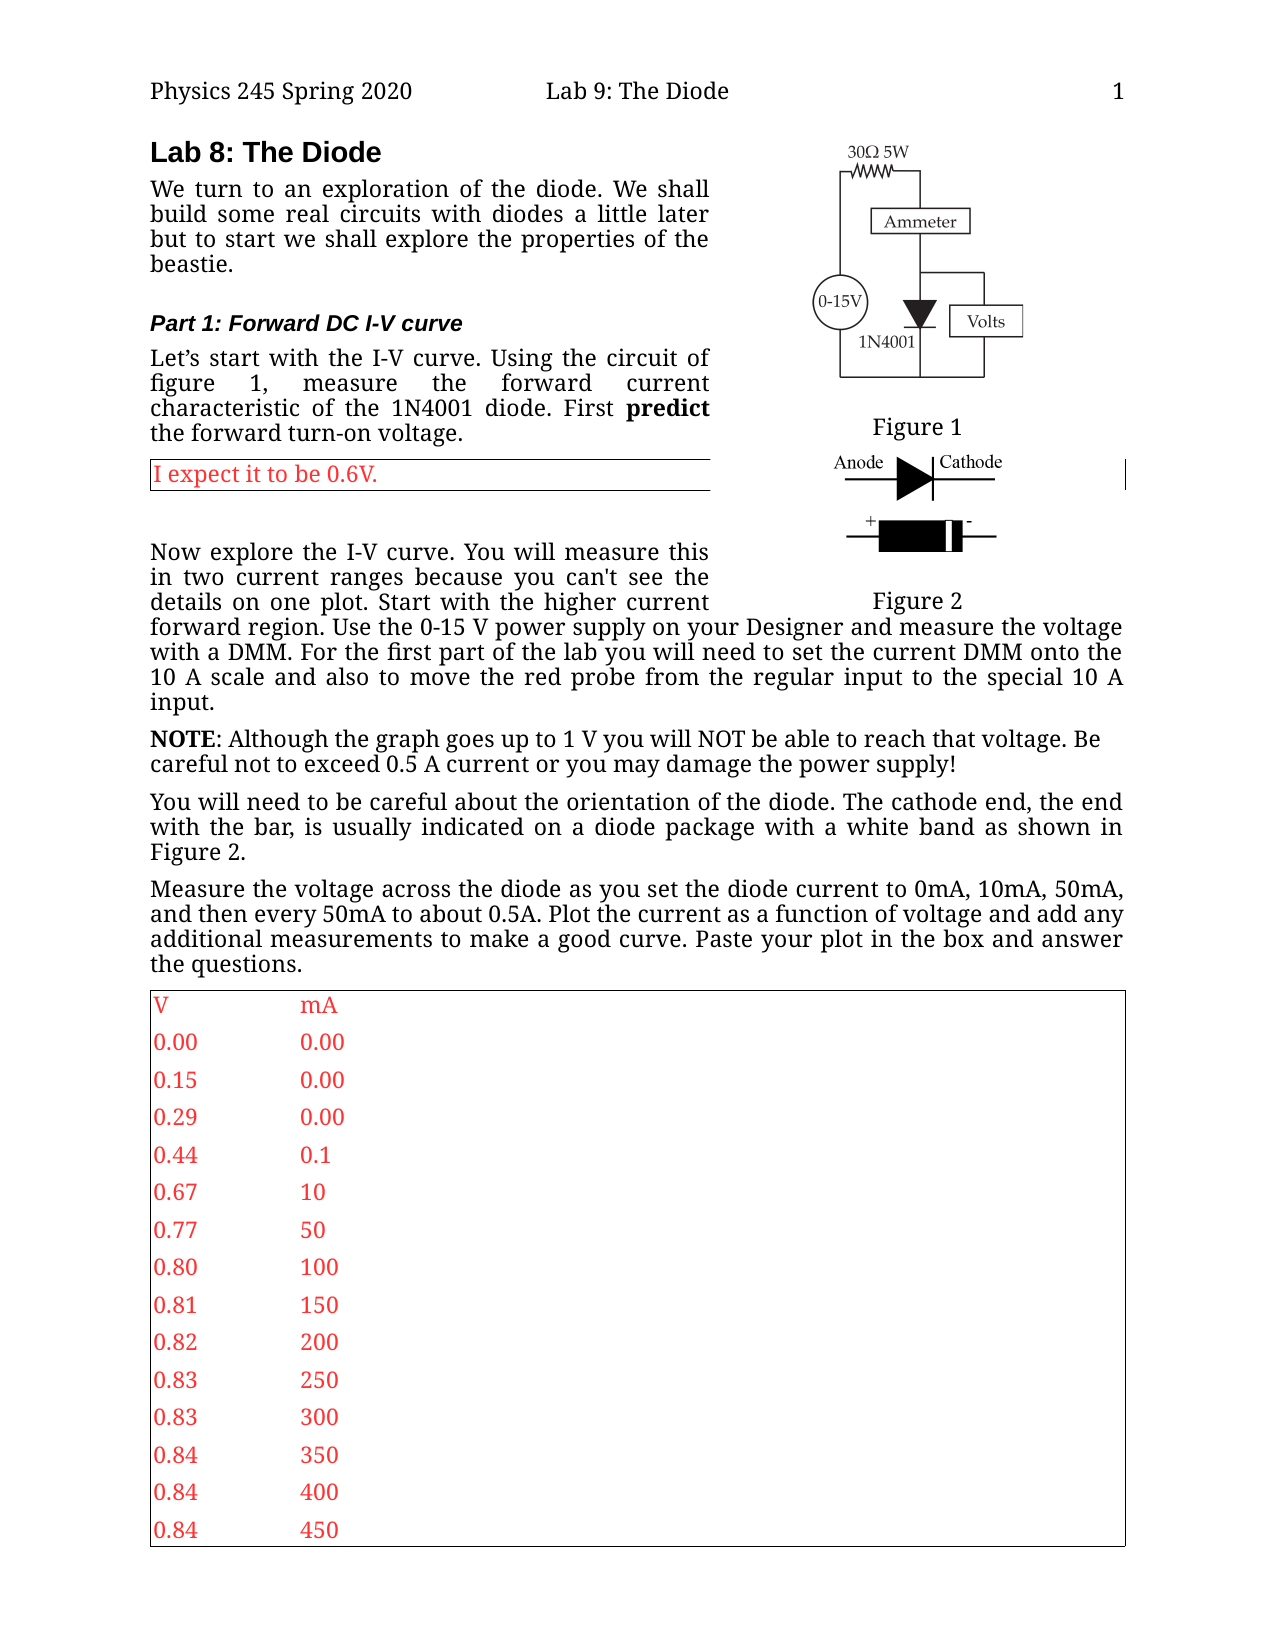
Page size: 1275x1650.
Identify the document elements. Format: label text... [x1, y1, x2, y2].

text 0.80 100 [151, 1253, 1125, 1281]
text Figure 2 [710, 589, 1125, 614]
text Figure 1 [710, 415, 1125, 440]
text Let’s start with the I-V curve. Using the circuit of figure 1, measure the forward current characteristic of the 1N4001 diode. First predict the forward turn-on voltage. [150, 346, 710, 446]
text 0.67 10 [151, 1178, 1125, 1206]
text I expect it to be 0.6V. [151, 460, 710, 490]
text 0.83 300 [151, 1403, 1125, 1431]
text We turn to an exploration of the diode. We shall build some real circuits with diodes a little later but to start we shall explore the properties of the beastie. [150, 178, 710, 278]
text 0.84 450 [151, 1515, 1125, 1546]
text 0.44 0.1 [151, 1140, 1125, 1168]
text Measure the voltage across the diode as you set the diode current to 0mA, 10mA, 50mA, and then every 50mA to about 0.5A. Plot the current as a function of voltage and add any additional measurements to make a good curve. Paste your plot in the box and answer the questions. [150, 878, 1125, 978]
text 0.77 50 [151, 1215, 1125, 1243]
text 0.84 400 [151, 1478, 1125, 1506]
text 0.83 250 [151, 1365, 1125, 1393]
text 0.84 350 [151, 1440, 1125, 1468]
subtitle [710, 440, 1125, 589]
picture [833, 452, 1002, 552]
subtitle Part 1: Forward DC I-V curve [150, 311, 710, 336]
text 0.15 0.00 [151, 1065, 1125, 1093]
text 0.81 150 [151, 1290, 1125, 1318]
subtitle Lab 8: The Diode [150, 142, 1125, 415]
text 0.00 0.00 [151, 1028, 1125, 1056]
text V mA [151, 991, 1125, 1018]
text 0.82 200 [151, 1328, 1125, 1356]
picture [812, 142, 1024, 378]
text Now explore the I-V curve. You will measure this in two current ranges because you can't see the details on one plot. Start with the higher current forward region. Use the 0-15 V power supply on your Designer and measure the voltage with a DMM. For the first part of the lab you will need to set the current DMM onto the 10 A scale and also to move the red probe from the regular input to the special 10 A input. [150, 540, 1125, 715]
text NOTE: Although the graph goes up to 1 V you will NOT be able to reach that voltage. Be careful not to exceed 0.5 A current or you may damage the power supply! [150, 728, 1125, 778]
text You will need to be careful about the orientation of the diode. The cathode end, the end with the bar, is usually indicated on a diode package with a white band as shown in Figure 2. [150, 790, 1125, 865]
text 0.29 0.00 [151, 1103, 1125, 1131]
